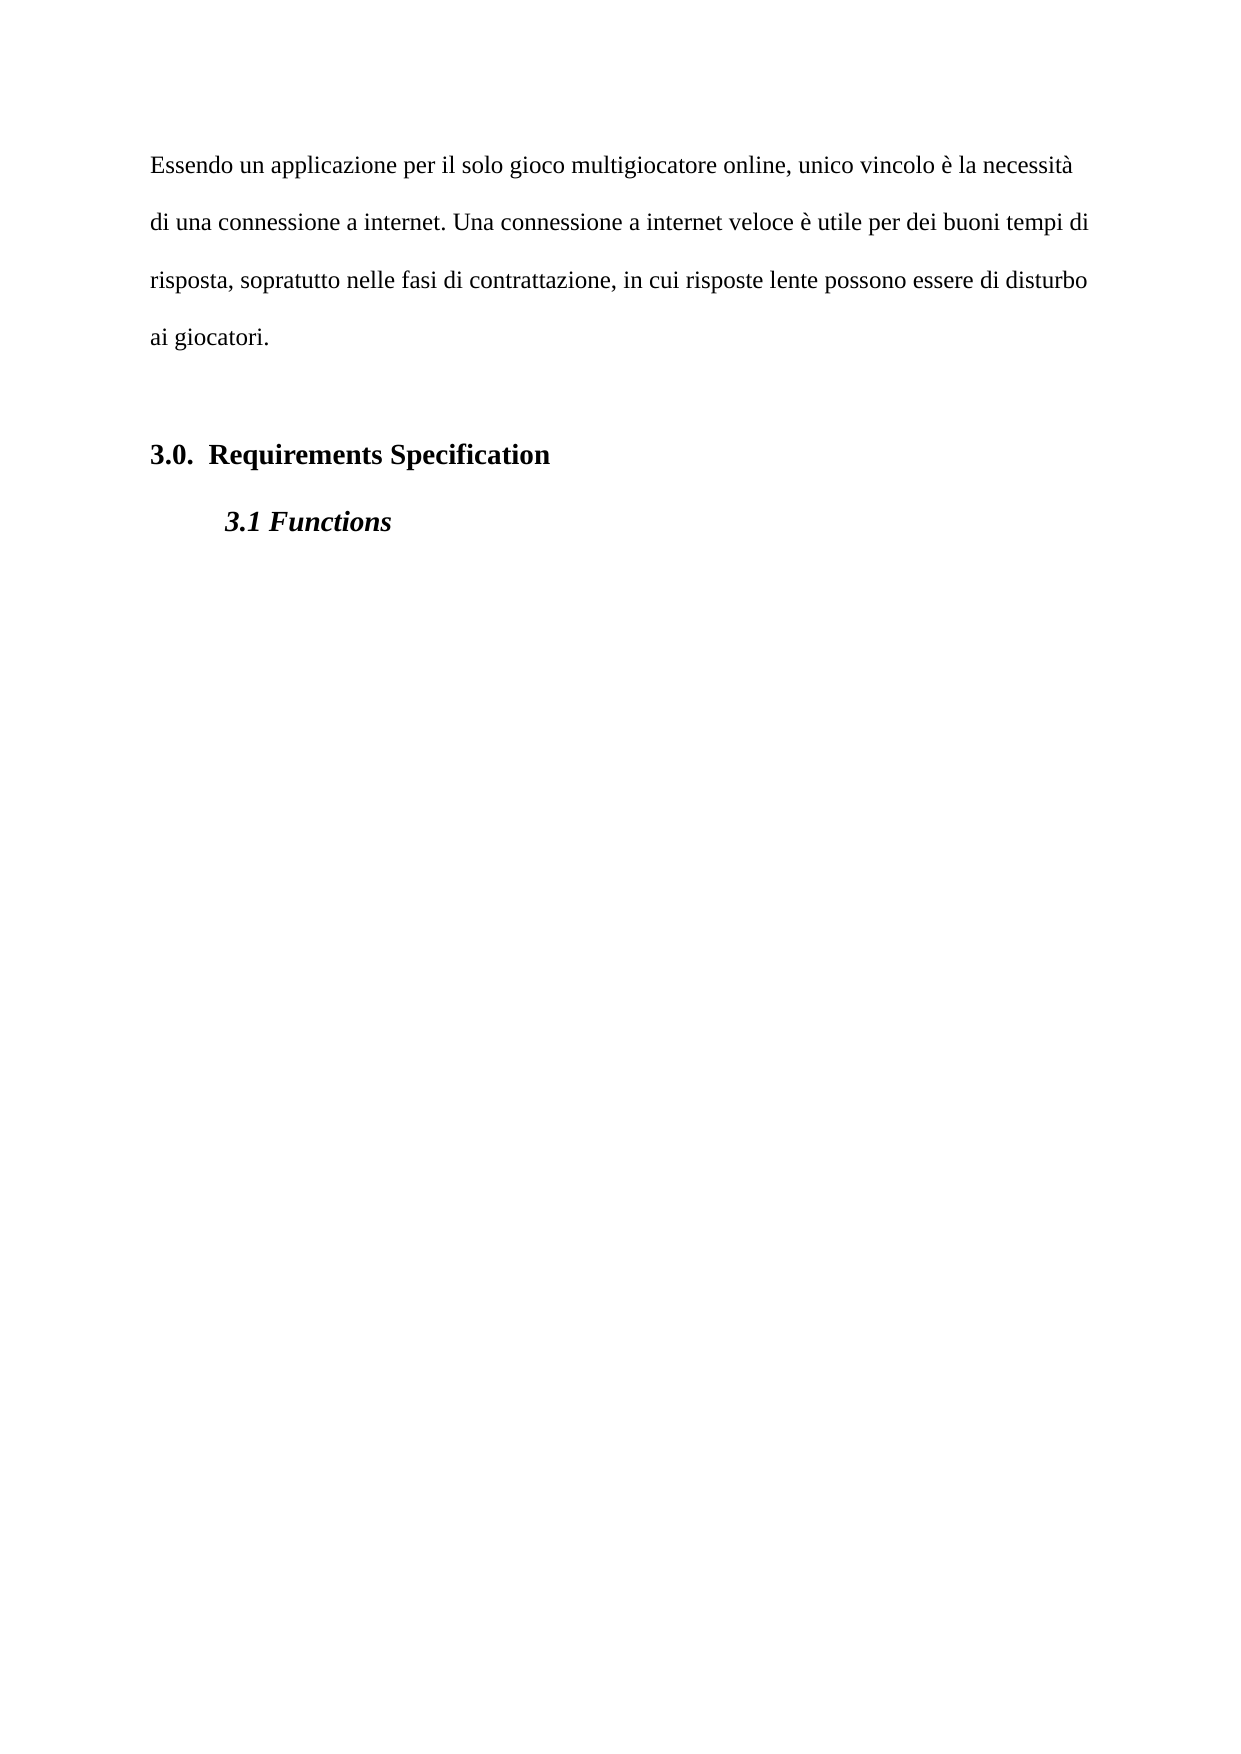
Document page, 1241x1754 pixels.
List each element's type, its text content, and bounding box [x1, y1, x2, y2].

text Essendo un applicazione per il solo gioco multigiocatore online, unico vincolo è la necessità di una connessione a internet. Una connessione a internet veloce è utile per dei buoni tempi di risposta, sopratutto nelle fasi di contrattazione, in cui risposte lente possono essere di disturbo ai giocatori. [150, 150, 1090, 351]
text 3.1 Functions [150, 504, 1090, 538]
subtitle 3.0. Requirements Specification [150, 437, 1090, 471]
